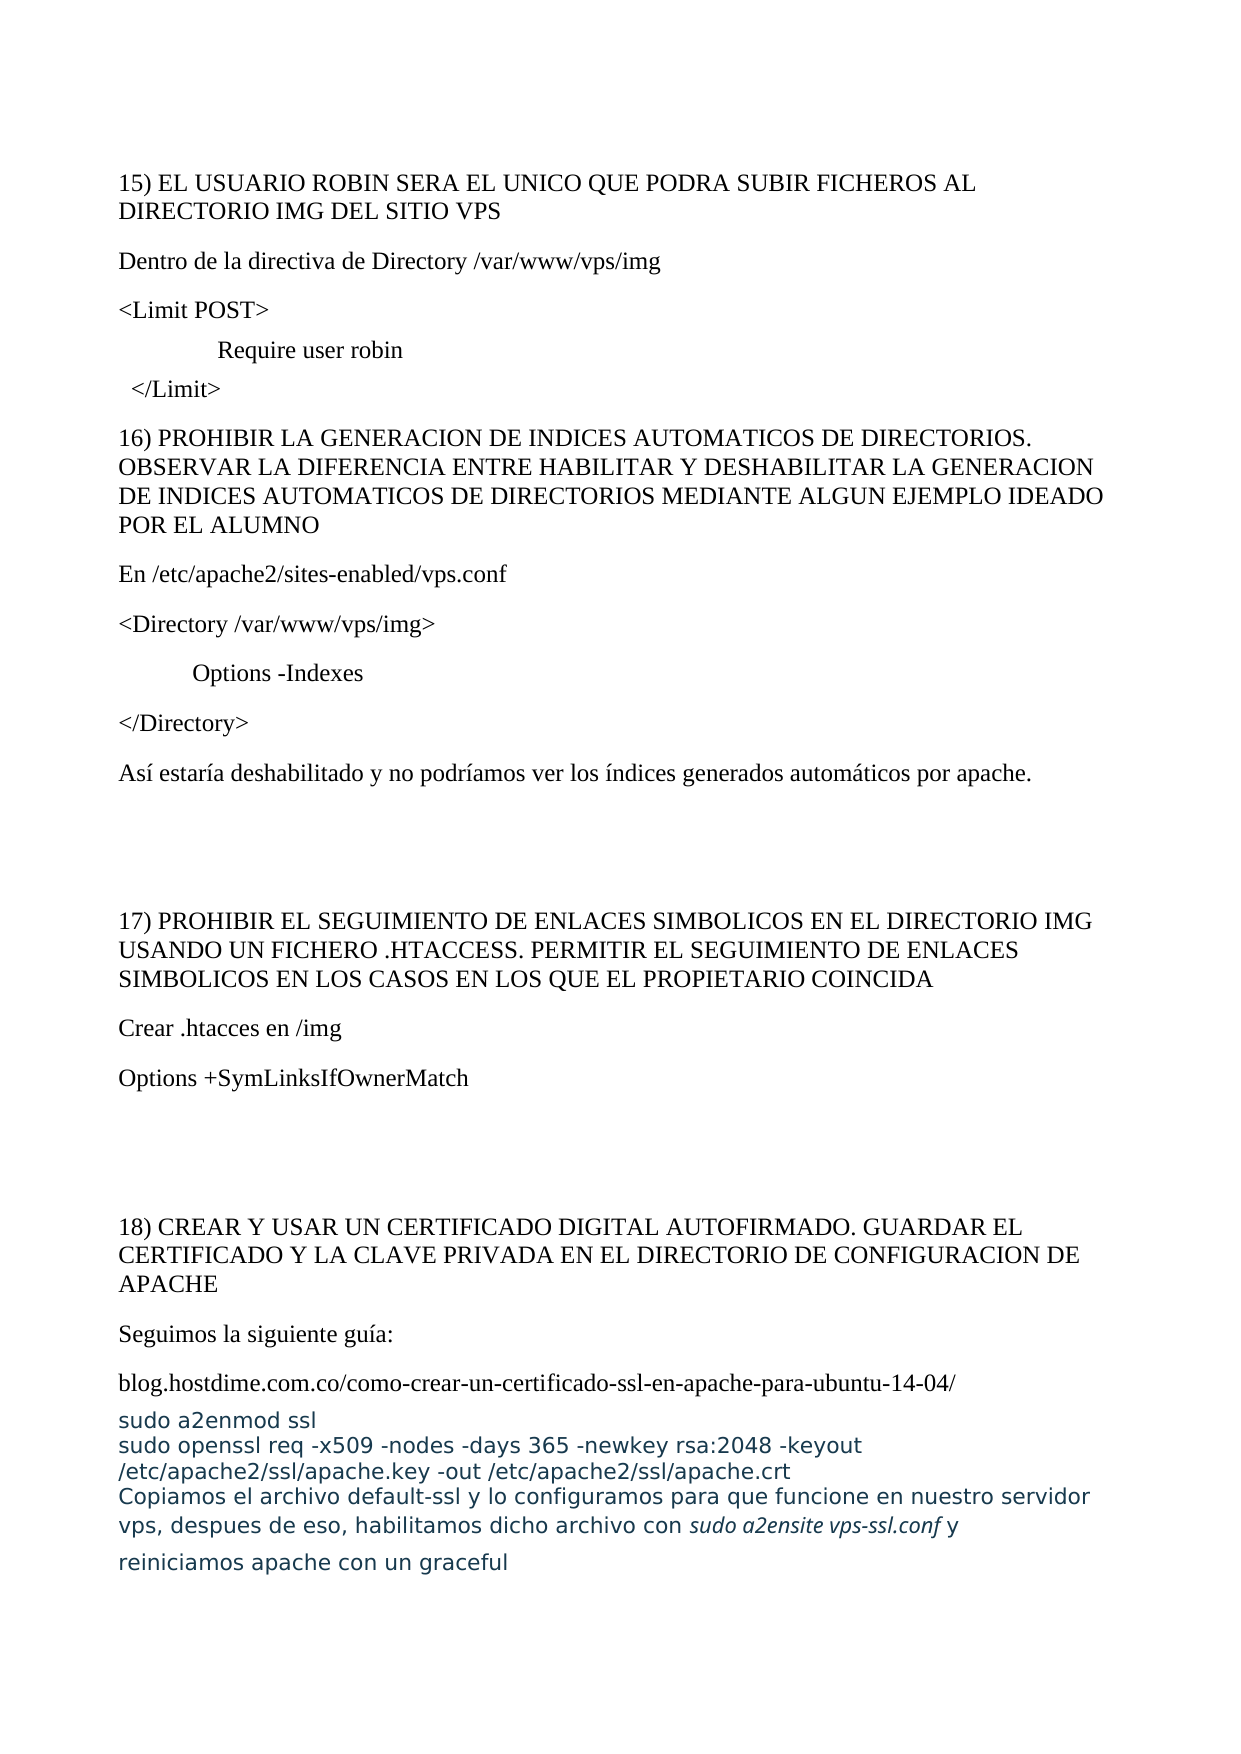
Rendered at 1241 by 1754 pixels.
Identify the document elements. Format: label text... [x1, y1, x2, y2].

text 17) PROHIBIR EL SEGUIMIENTO DE ENLACES SIMBOLICOS EN EL DIRECTORIO IMG USANDO UN FICHERO .HTACCESS. PERMITIR EL SEGUIMIENTO DE ENLACES SIMBOLICOS EN LOS CASOS EN LOS QUE EL PROPIETARIO COINCIDA [118, 906, 1122, 993]
text Seguimos la siguiente guía: [118, 1319, 1122, 1348]
text sudo a2enmod ssl [118, 1408, 1122, 1433]
text 16) PROHIBIR LA GENERACION DE INDICES AUTOMATICOS DE DIRECTORIOS. OBSERVAR LA DIFERENCIA ENTRE HABILITAR Y DESHABILITAR LA GENERACION DE INDICES AUTOMATICOS DE DIRECTORIOS MEDIANTE ALGUN EJEMPLO IDEADO POR EL ALUMNO [118, 423, 1122, 538]
text Copiamos el archivo default-ssl y lo configuramos para que funcione en nuestro servidor [118, 1484, 1122, 1510]
text reiniciamos apache con un graceful [118, 1550, 1122, 1576]
text Options +SymLinksIfOwnerMatch [118, 1063, 1122, 1092]
text Así estaría deshabilitado y no podríamos ver los índices generados automáticos por apache. [118, 758, 1122, 786]
text <Directory /var/www/vps/img> [118, 609, 1122, 638]
text /etc/apache2/ssl/apache.key -out /etc/apache2/ssl/apache.crt [118, 1459, 1122, 1484]
text sudo openssl req -x509 -nodes -days 365 -newkey rsa:2048 -keyout [118, 1433, 1122, 1459]
text 18) CREAR Y USAR UN CERTIFICADO DIGITAL AUTOFIRMADO. GUARDAR EL CERTIFICADO Y LA CLAVE PRIVADA EN EL DIRECTORIO DE CONFIGURACION DE APACHE [118, 1212, 1122, 1298]
text blog.hostdime.com.co/como-crear-un-certificado-ssl-en-apache-para-ubuntu-14-04/ [118, 1368, 1122, 1397]
text </Directory> [118, 708, 1122, 737]
text 15) EL USUARIO ROBIN SERA EL UNICO QUE PODRA SUBIR FICHEROS AL DIRECTORIO IMG DEL SITIO VPS [118, 168, 1122, 225]
text vps, despues de eso, habilitamos dicho archivo con sudo a2ensite vps-ssl.conf y [118, 1510, 1122, 1539]
text <Limit POST> [118, 296, 1122, 324]
text Dentro de la directiva de Directory /var/www/vps/img [118, 246, 1122, 275]
text Crear .htacces en /img [118, 1013, 1122, 1042]
text </Limit> [118, 374, 1122, 403]
text En /etc/apache2/sites-enabled/vps.conf [118, 559, 1122, 588]
text Require user robin [118, 335, 1122, 363]
text Options -Indexes [118, 658, 1122, 687]
